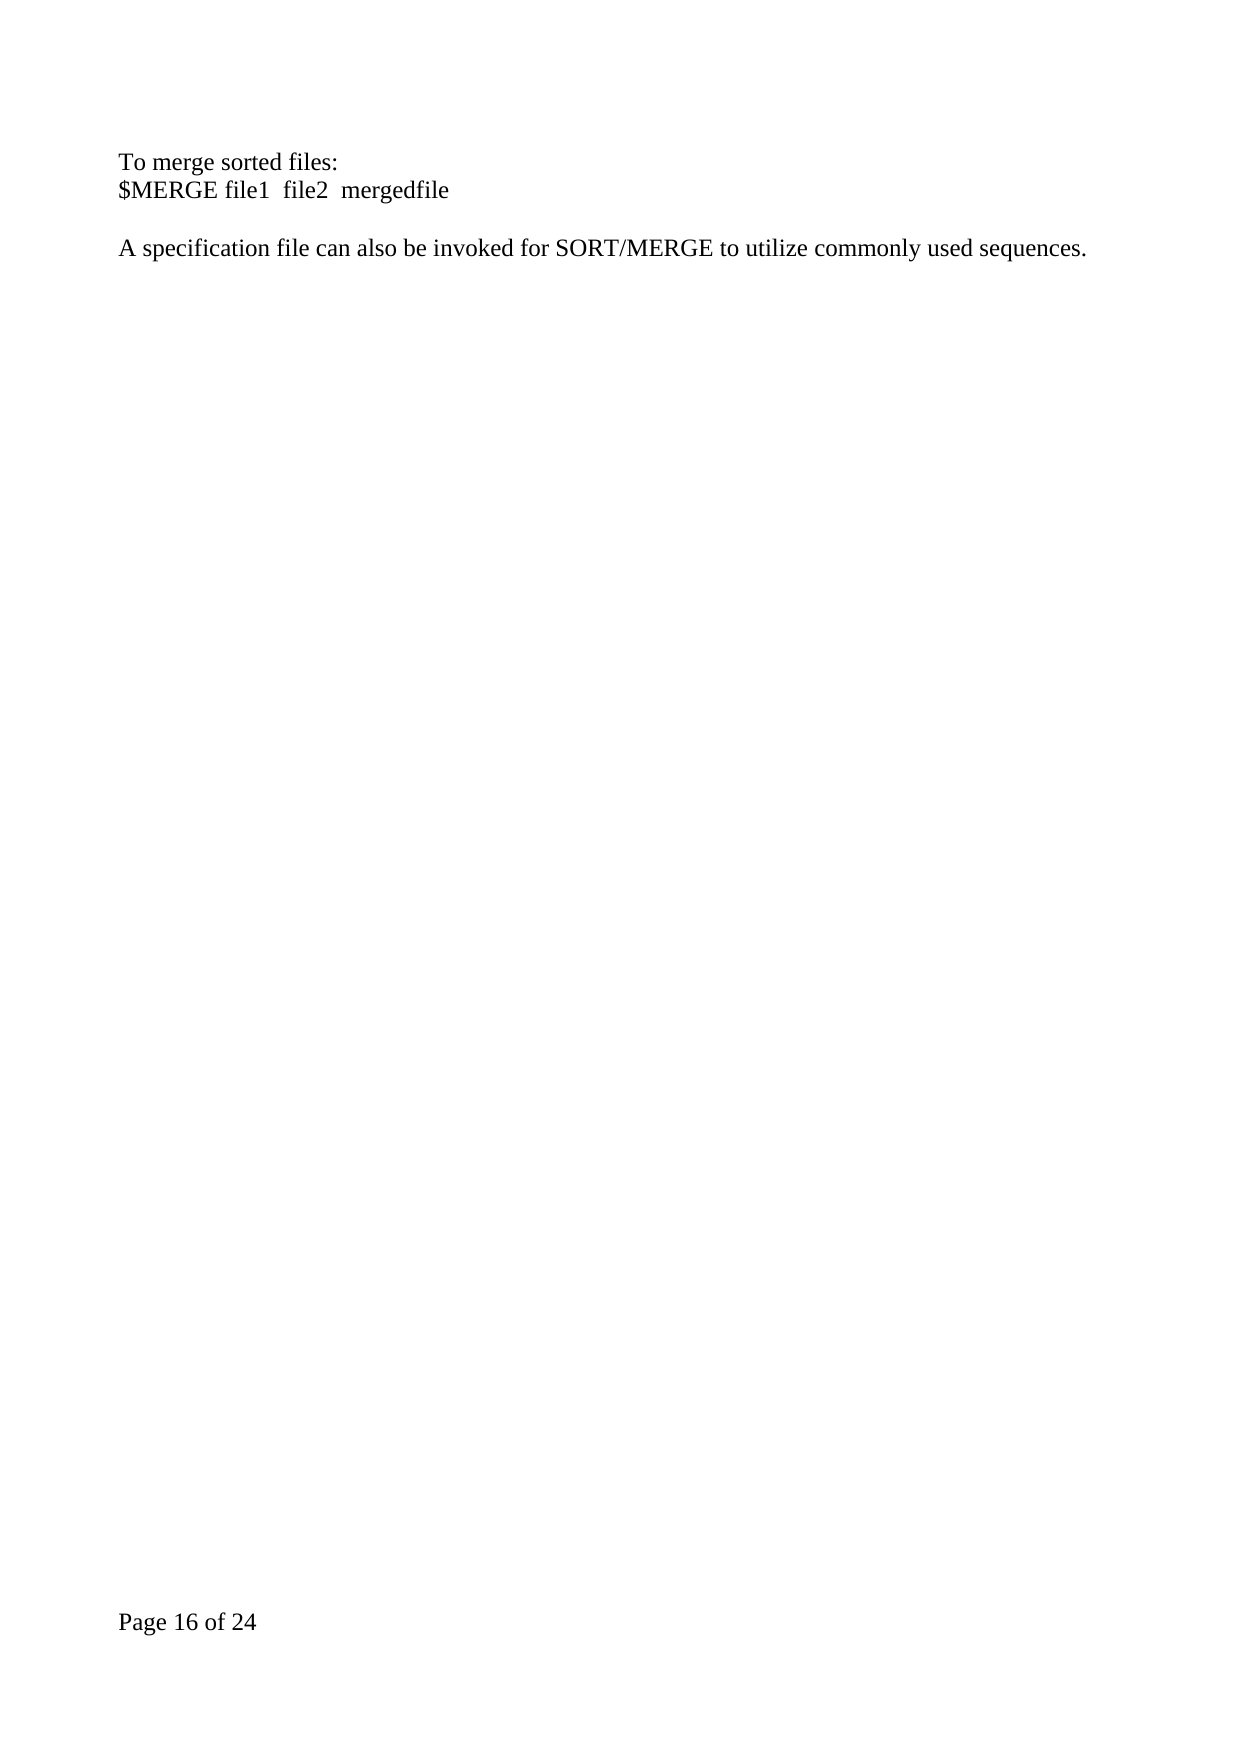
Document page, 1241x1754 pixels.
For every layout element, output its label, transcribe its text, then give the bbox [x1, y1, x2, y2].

text $MERGE file1 file2 mergedfile [118, 176, 1122, 204]
text To merge sorted files: [118, 147, 1122, 176]
text A specification file can also be invoked for SORT/MERGE to utilize commonly used sequences. [118, 233, 1122, 262]
